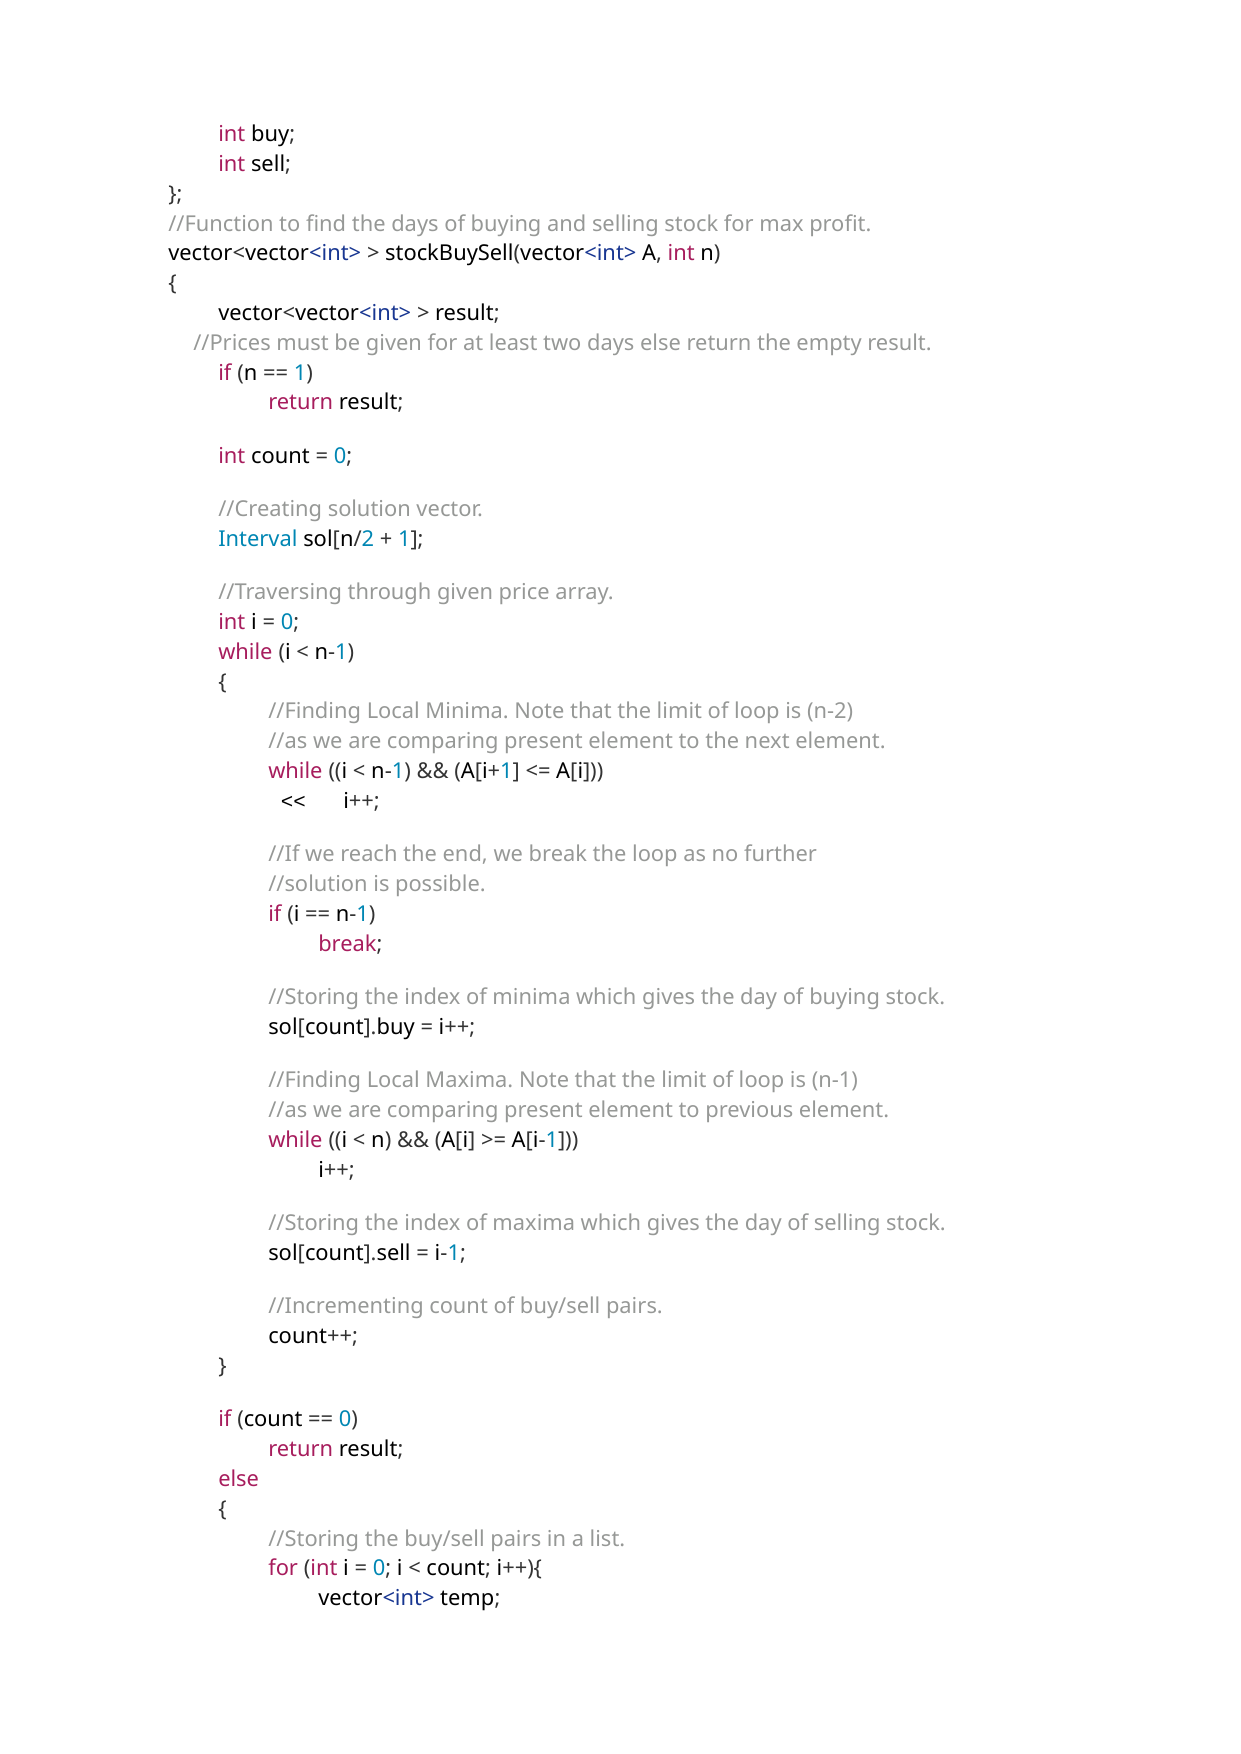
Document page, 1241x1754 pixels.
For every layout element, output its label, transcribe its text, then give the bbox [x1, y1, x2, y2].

text { [118, 1493, 1122, 1523]
text int i = 0; [118, 606, 1122, 636]
text sol[count].buy = i++; [118, 1011, 1122, 1041]
text if (i == n-1) [118, 898, 1122, 928]
text } [118, 1350, 1122, 1380]
text }; [118, 178, 1122, 207]
text count++; [118, 1320, 1122, 1350]
text vector<vector<int> > stockBuySell(vector<int> A, int n) [118, 237, 1122, 267]
text for (int i = 0; i < count; i++){ [118, 1552, 1122, 1582]
text return result; [118, 386, 1122, 416]
text //Function to find the days of buying and selling stock for max profit. [118, 207, 1122, 237]
text { [118, 267, 1122, 297]
text //solution is possible. [118, 868, 1122, 898]
text while (i < n-1) [118, 636, 1122, 666]
text //Storing the index of maxima which gives the day of selling stock. [118, 1207, 1122, 1237]
text //Incrementing count of buy/sell pairs. [118, 1290, 1122, 1320]
text i++; [118, 1154, 1122, 1183]
text while ((i < n-1) && (A[i+1] <= A[i])) [118, 755, 1122, 785]
text vector<vector<int> > result; [118, 297, 1122, 327]
text if (n == 1) [118, 356, 1122, 386]
text //Finding Local Maxima. Note that the limit of loop is (n-1) [118, 1064, 1122, 1094]
text << i++; [118, 785, 1122, 815]
text //If we reach the end, we break the loop as no further [118, 838, 1122, 868]
text break; [118, 928, 1122, 957]
text { [118, 666, 1122, 696]
text //Traversing through given price array. [118, 576, 1122, 606]
text while ((i < n) && (A[i] >= A[i-1])) [118, 1124, 1122, 1154]
text //as we are comparing present element to previous element. [118, 1094, 1122, 1124]
text //Prices must be given for at least two days else return the empty result. [118, 327, 1122, 356]
text //Storing the index of minima which gives the day of buying stock. [118, 981, 1122, 1011]
text //Storing the buy/sell pairs in a list. [118, 1523, 1122, 1552]
text if (count == 0) [118, 1403, 1122, 1433]
text //Finding Local Minima. Note that the limit of loop is (n-2) [118, 696, 1122, 725]
text int count = 0; [118, 440, 1122, 469]
text else [118, 1463, 1122, 1493]
text vector<int> temp; [118, 1582, 1122, 1612]
text //as we are comparing present element to the next element. [118, 725, 1122, 755]
text int buy; [118, 118, 1122, 148]
text sol[count].sell = i-1; [118, 1237, 1122, 1267]
text //Creating solution vector. [118, 493, 1122, 523]
text int sell; [118, 148, 1122, 178]
text return result; [118, 1433, 1122, 1463]
text Interval sol[n/2 + 1]; [118, 523, 1122, 553]
